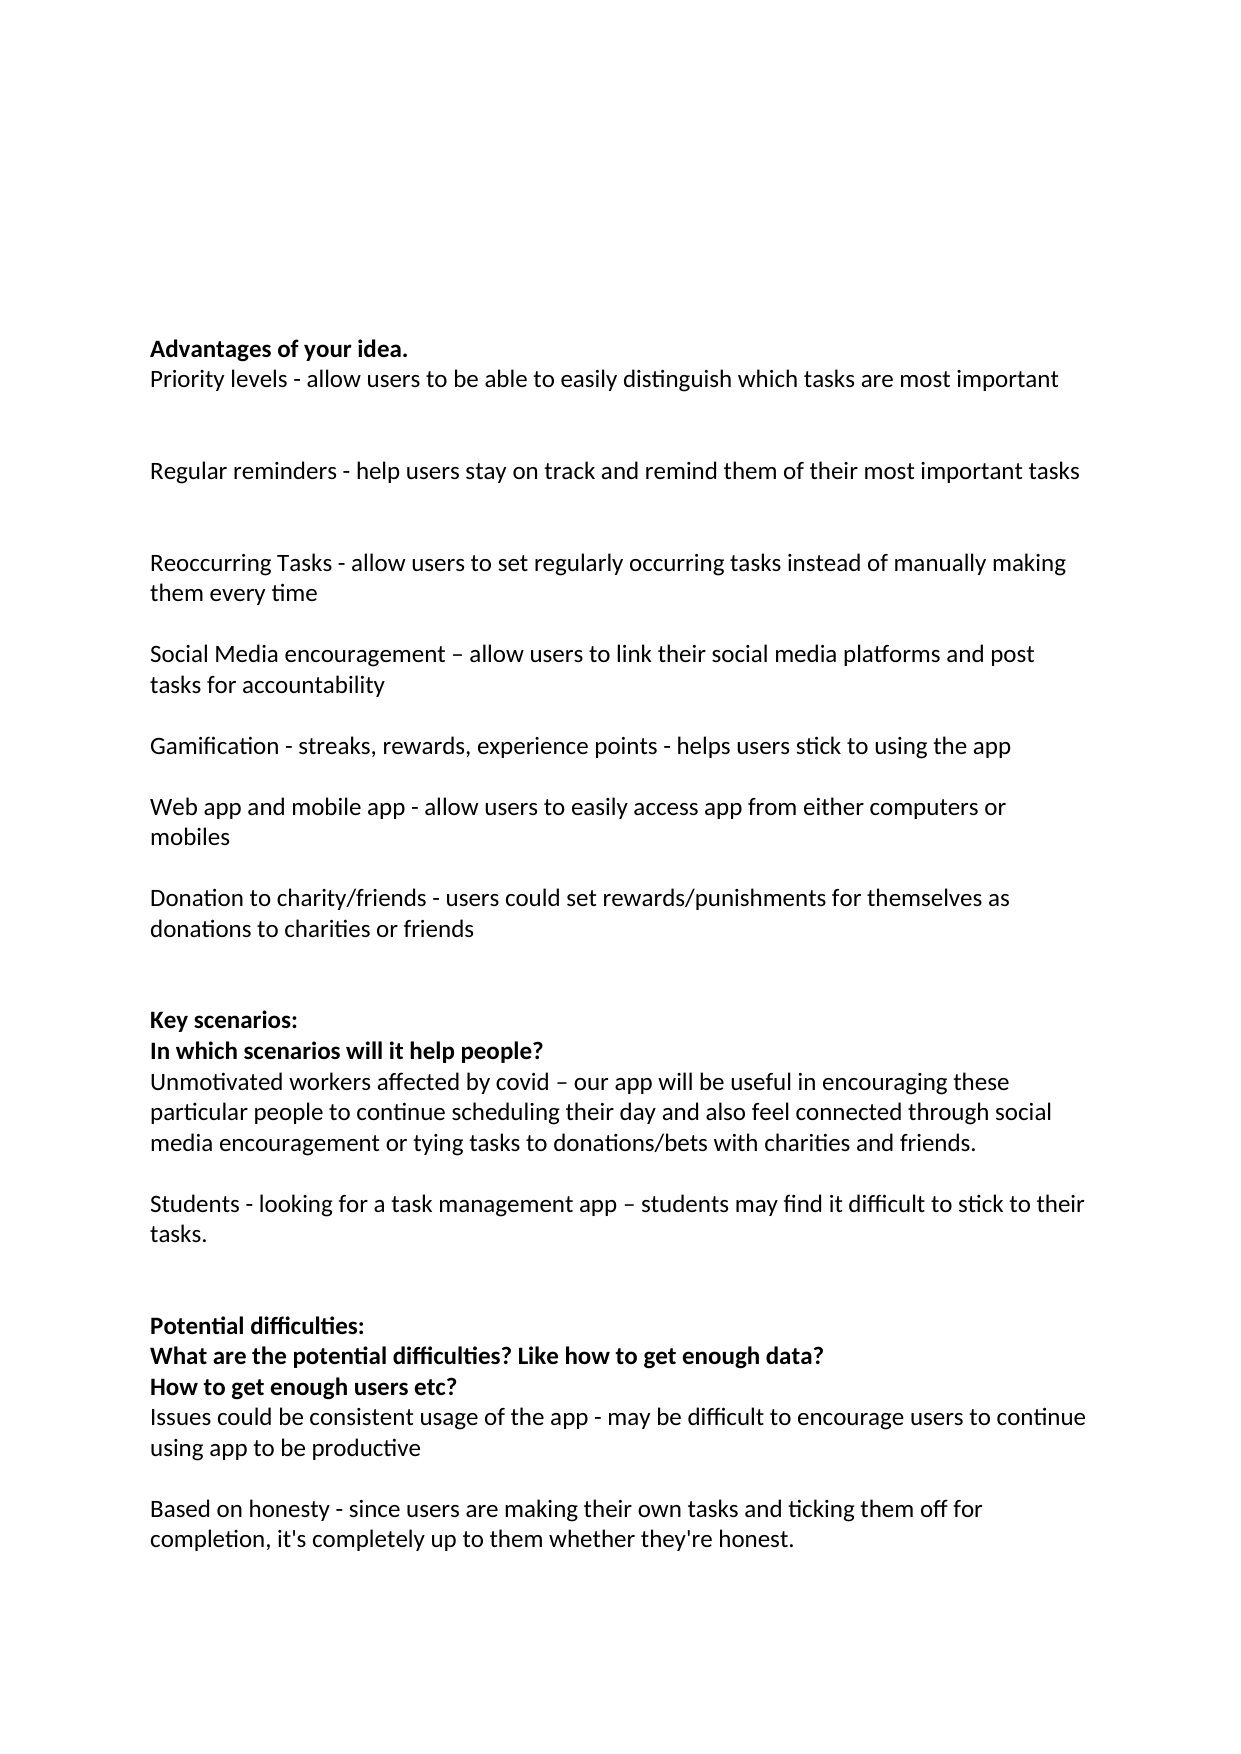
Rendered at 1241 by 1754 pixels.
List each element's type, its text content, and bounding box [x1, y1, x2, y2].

text What are the potential difficulties? Like how to get enough data? [150, 1340, 1090, 1371]
text How to get enough users etc? [150, 1371, 1090, 1401]
text Key scenarios: [150, 1004, 1090, 1035]
text Potential difficulties: [150, 1310, 1090, 1340]
text Donation to charity/friends - users could set rewards/punishments for themselves as donations to charities or friends [150, 882, 1090, 943]
text Issues could be consistent usage of the app - may be difficult to encourage users to continue using app to be productive [150, 1401, 1090, 1462]
text Web app and mobile app - allow users to easily access app from either computers or mobiles [150, 791, 1090, 852]
text Advantages of your idea. [150, 333, 1090, 364]
text Priority levels - allow users to be able to easily distinguish which tasks are most important [150, 364, 1090, 394]
text Social Media encouragement – allow users to link their social media platforms and post tasks for accountability [150, 638, 1090, 730]
text Reoccurring Tasks - allow users to set regularly occurring tasks instead of manually making them every time [150, 547, 1090, 608]
text In which scenarios will it help people? [150, 1035, 1090, 1066]
text Gamification - streaks, rewards, experience points - helps users stick to using the app [150, 730, 1090, 760]
text Regular reminders - help users stay on track and remind them of their most important tasks [150, 455, 1090, 486]
text Students - looking for a task management app – students may find it difficult to stick to their tasks. [150, 1188, 1090, 1249]
text Unmotivated workers affected by covid – our app will be useful in encouraging these particular people to continue scheduling their day and also feel connected through social media encouragement or tying tasks to donations/bets with charities and friends. [150, 1066, 1090, 1157]
text Based on honesty - since users are making their own tasks and ticking them off for completion, it's completely up to them whether they're honest. [150, 1493, 1090, 1554]
